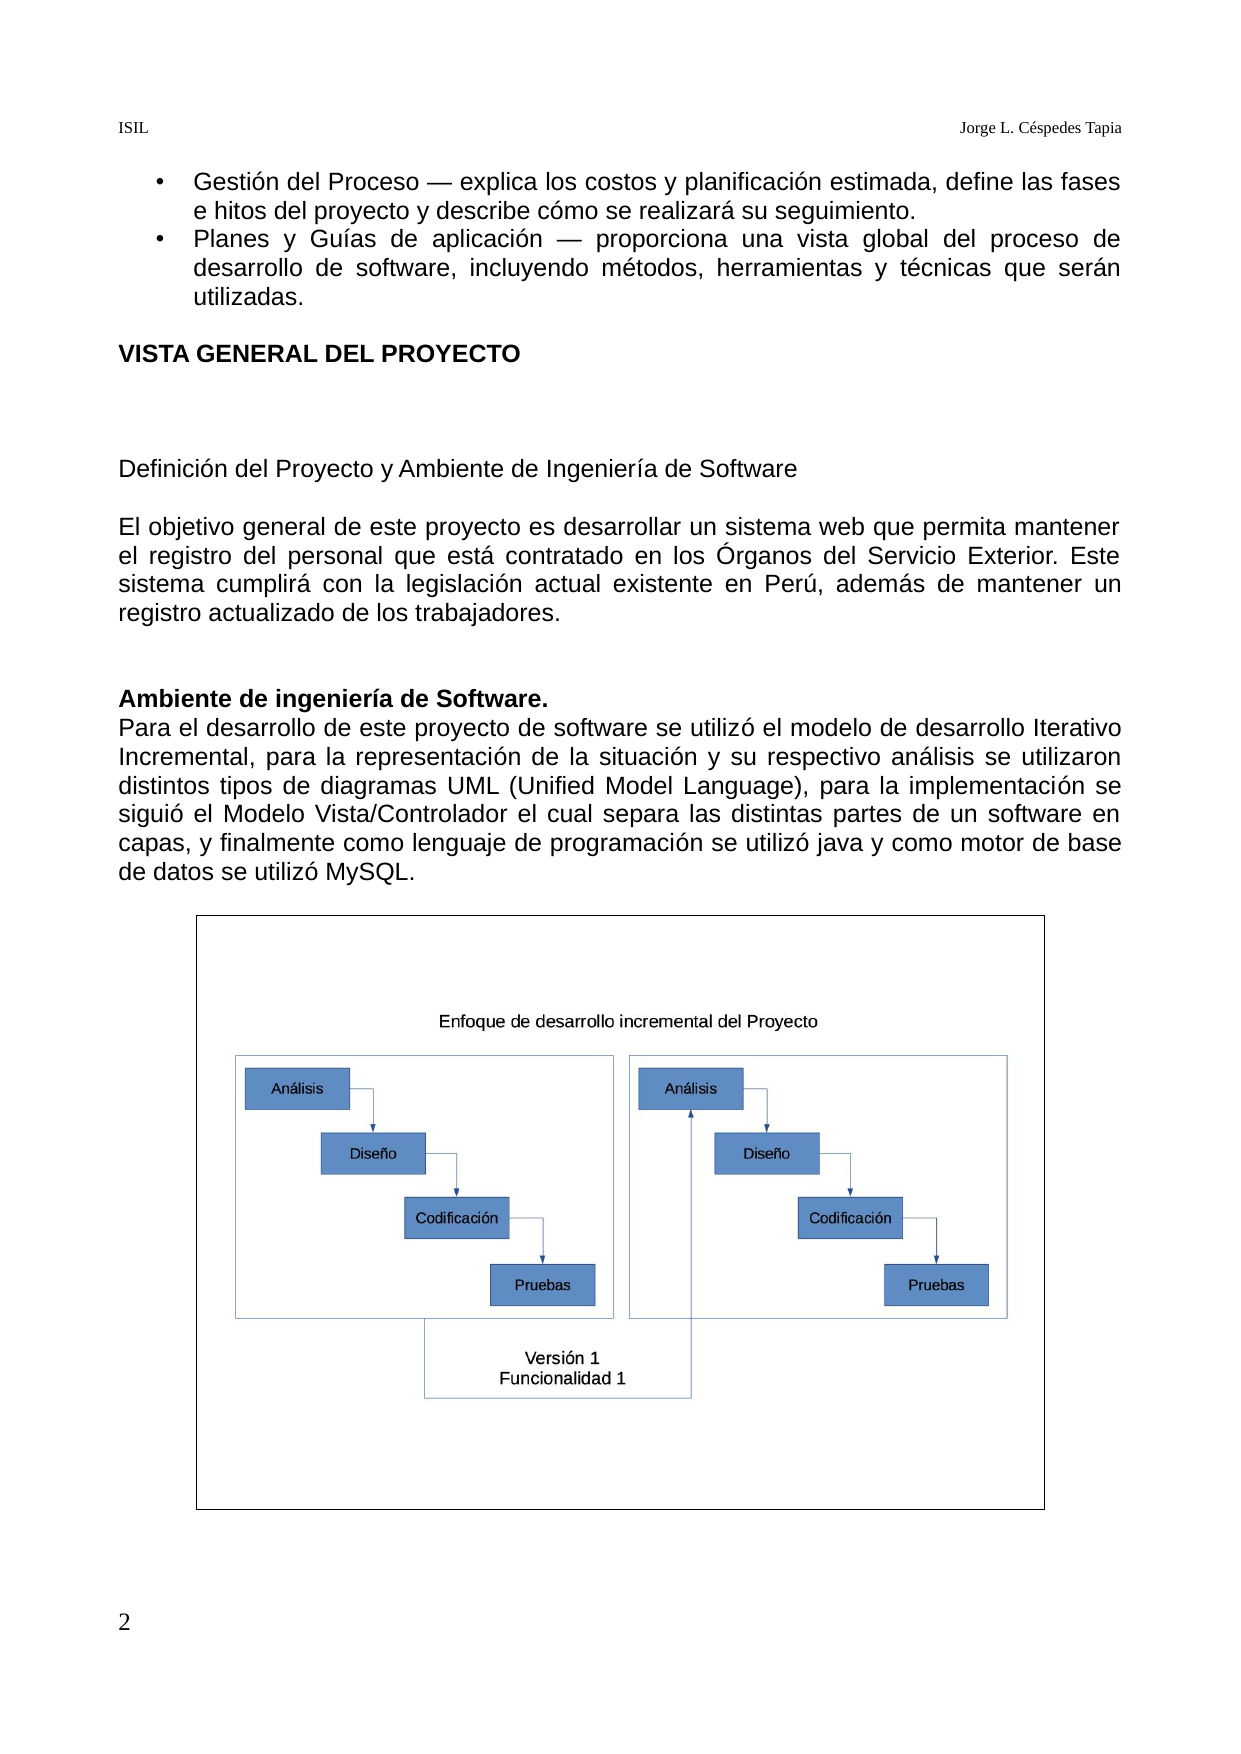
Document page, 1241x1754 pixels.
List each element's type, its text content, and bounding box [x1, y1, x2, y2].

list Planes y Guías de aplicación — proporciona una vista global del proceso de desarrollo de software, incluyendo métodos, herramientas y técnicas que serán utilizadas. [156, 224, 1122, 311]
text Ambiente de ingeniería de Software. [118, 684, 1122, 713]
text Para el desarrollo de este proyecto de software se utilizó el modelo de desarrollo Iterativo Incremental, para la representación de la situación y su respectivo análisis se utilizaron distintos tipos de diagramas UML (Unified Model Language), para la implementación se siguió el Modelo Vista/Controlador el cual separa las distintas partes de un software en capas, y finalmente como lenguaje de programación se utilizó java y como motor de base de datos se utilizó MySQL. [118, 713, 1122, 886]
list Gestión del Proceso — explica los costos y planificación estimada, define las fases e hitos del proyecto y describe cómo se realizará su seguimiento. [156, 167, 1122, 224]
text Definición del Proyecto y Ambiente de Ingeniería de Software [118, 454, 1122, 483]
picture [198, 917, 1042, 1507]
text VISTA GENERAL DEL PROYECTO [118, 339, 1122, 368]
text El objetivo general de este proyecto es desarrollar un sistema web que permita mantener el registro del personal que está contratado en los Órganos del Servicio Exterior. Este sistema cumplirá con la legislación actual existente en Perú, además de mantener un registro actualizado de los trabajadores. [118, 512, 1122, 627]
